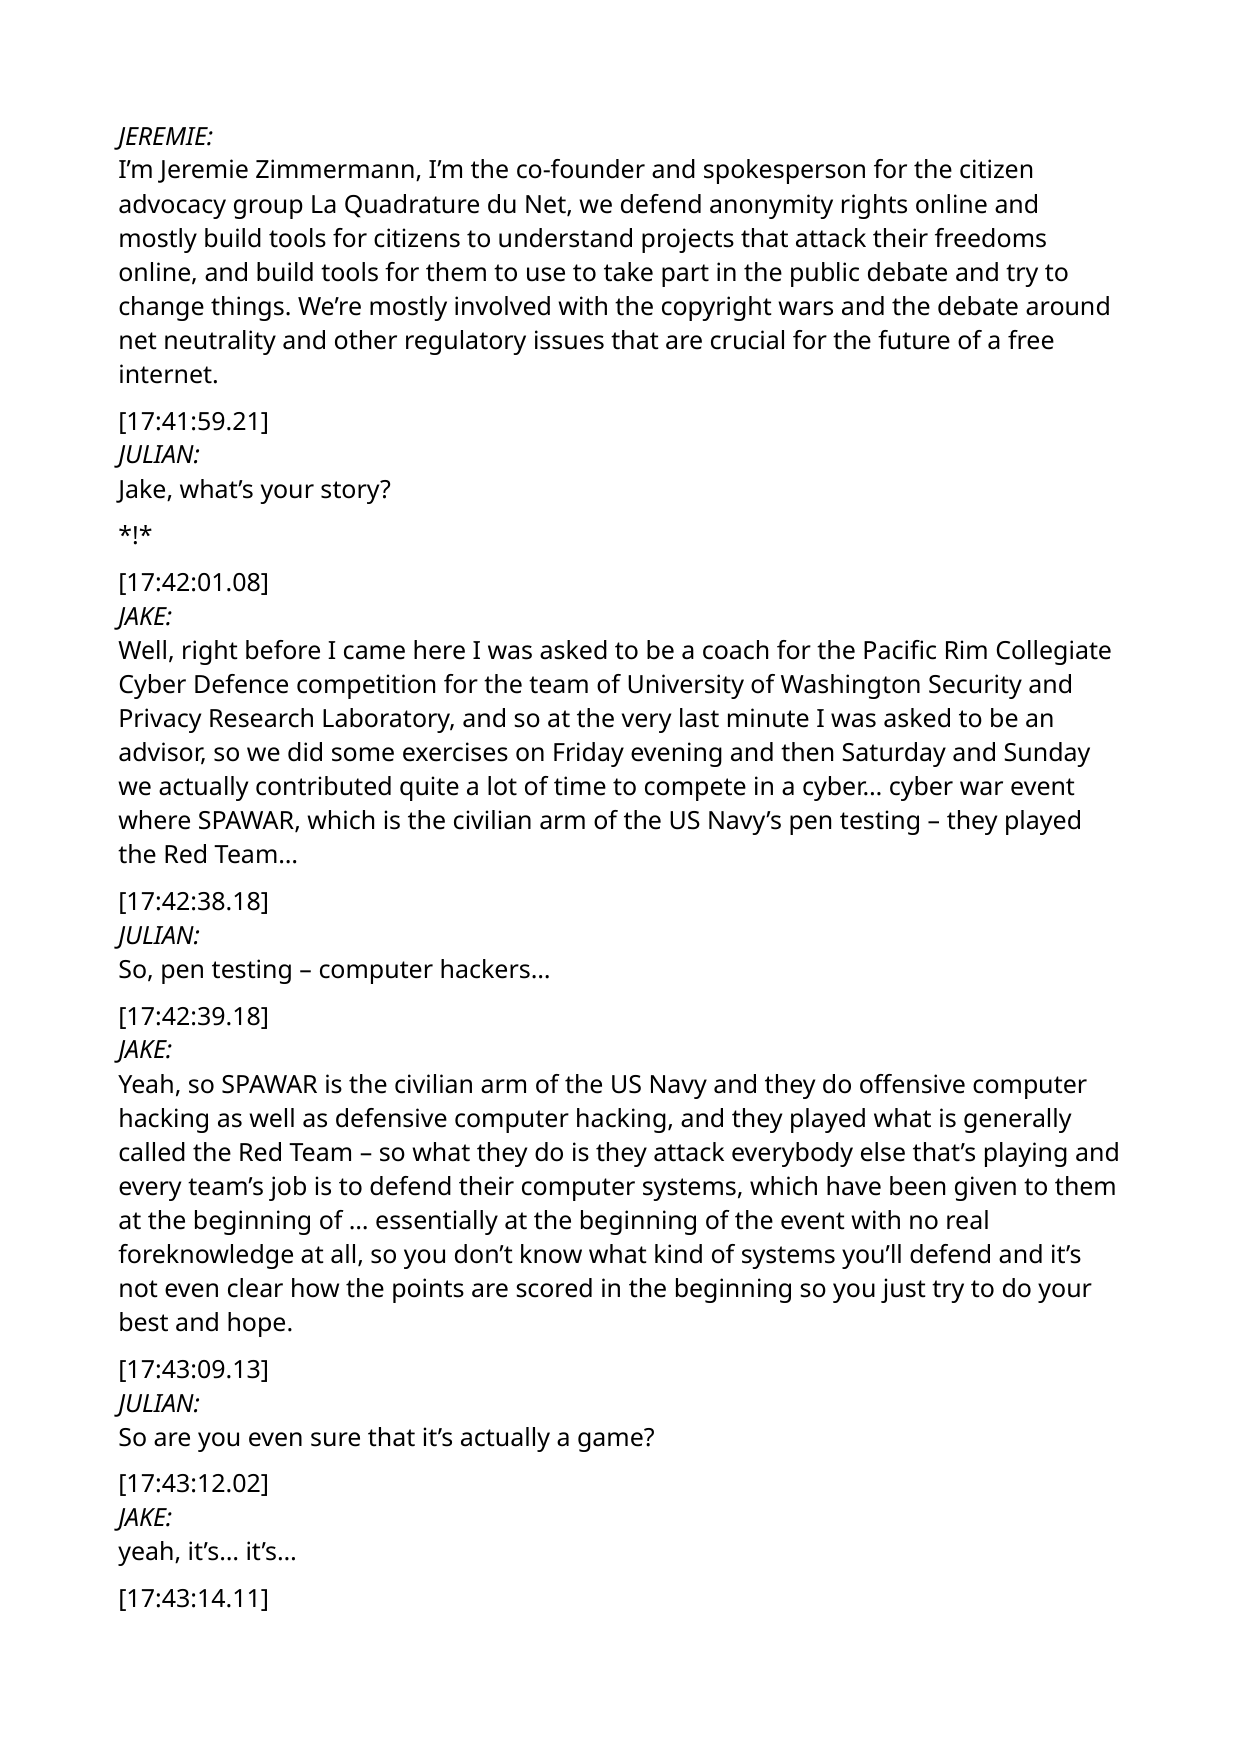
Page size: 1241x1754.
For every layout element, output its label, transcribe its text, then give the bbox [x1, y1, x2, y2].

text [17:42:01.08] JAKE: Well, right before I came here I was asked to be a coach for the Pacific Rim Collegiate Cyber Defence competition for the team of University of Washington Security and Privacy Research Laboratory, and so at the very last minute I was asked to be an advisor, so we did some exercises on Friday evening and then Saturday and Sunday we actually contributed quite a lot of time to compete in a cyber… cyber war event where SPAWAR, which is the civilian arm of the US Navy’s pen testing – they played the Red Team… [118, 564, 1122, 871]
text [17:41:59.21] JULIAN: Jake, what’s your story? [118, 403, 1122, 505]
text [17:42:39.18] JAKE: Yeah, so SPAWAR is the civilian arm of the US Navy and they do offensive computer hacking as well as defensive computer hacking, and they played what is generally called the Red Team – so what they do is they attack everybody else that’s playing and every team’s job is to defend their computer systems, which have been given to them at the beginning of … essentially at the beginning of the event with no real foreknowledge at all, so you don’t know what kind of systems you’ll defend and it’s not even clear how the points are scored in the beginning so you just try to do your best and hope. [118, 998, 1122, 1339]
text [17:43:09.13] JULIAN: So are you even sure that it’s actually a game? [118, 1351, 1122, 1453]
text [17:43:12.02] JAKE: yeah, it’s… it’s… [118, 1466, 1122, 1568]
text [17:43:14.11] [118, 1581, 1122, 1615]
text *!* [118, 518, 1122, 552]
text JEREMIE: I’m Jeremie Zimmermann, I’m the co-founder and spokesperson for the citizen advocacy group La Quadrature du Net, we defend anonymity rights online and mostly build tools for citizens to understand projects that attack their freedoms online, and build tools for them to use to take part in the public debate and try to change things. We’re mostly involved with the copyright wars and the debate around net neutrality and other regulatory issues that are crucial for the future of a free internet. [118, 118, 1122, 391]
text [17:42:38.18] JULIAN: So, pen testing – computer hackers… [118, 883, 1122, 986]
